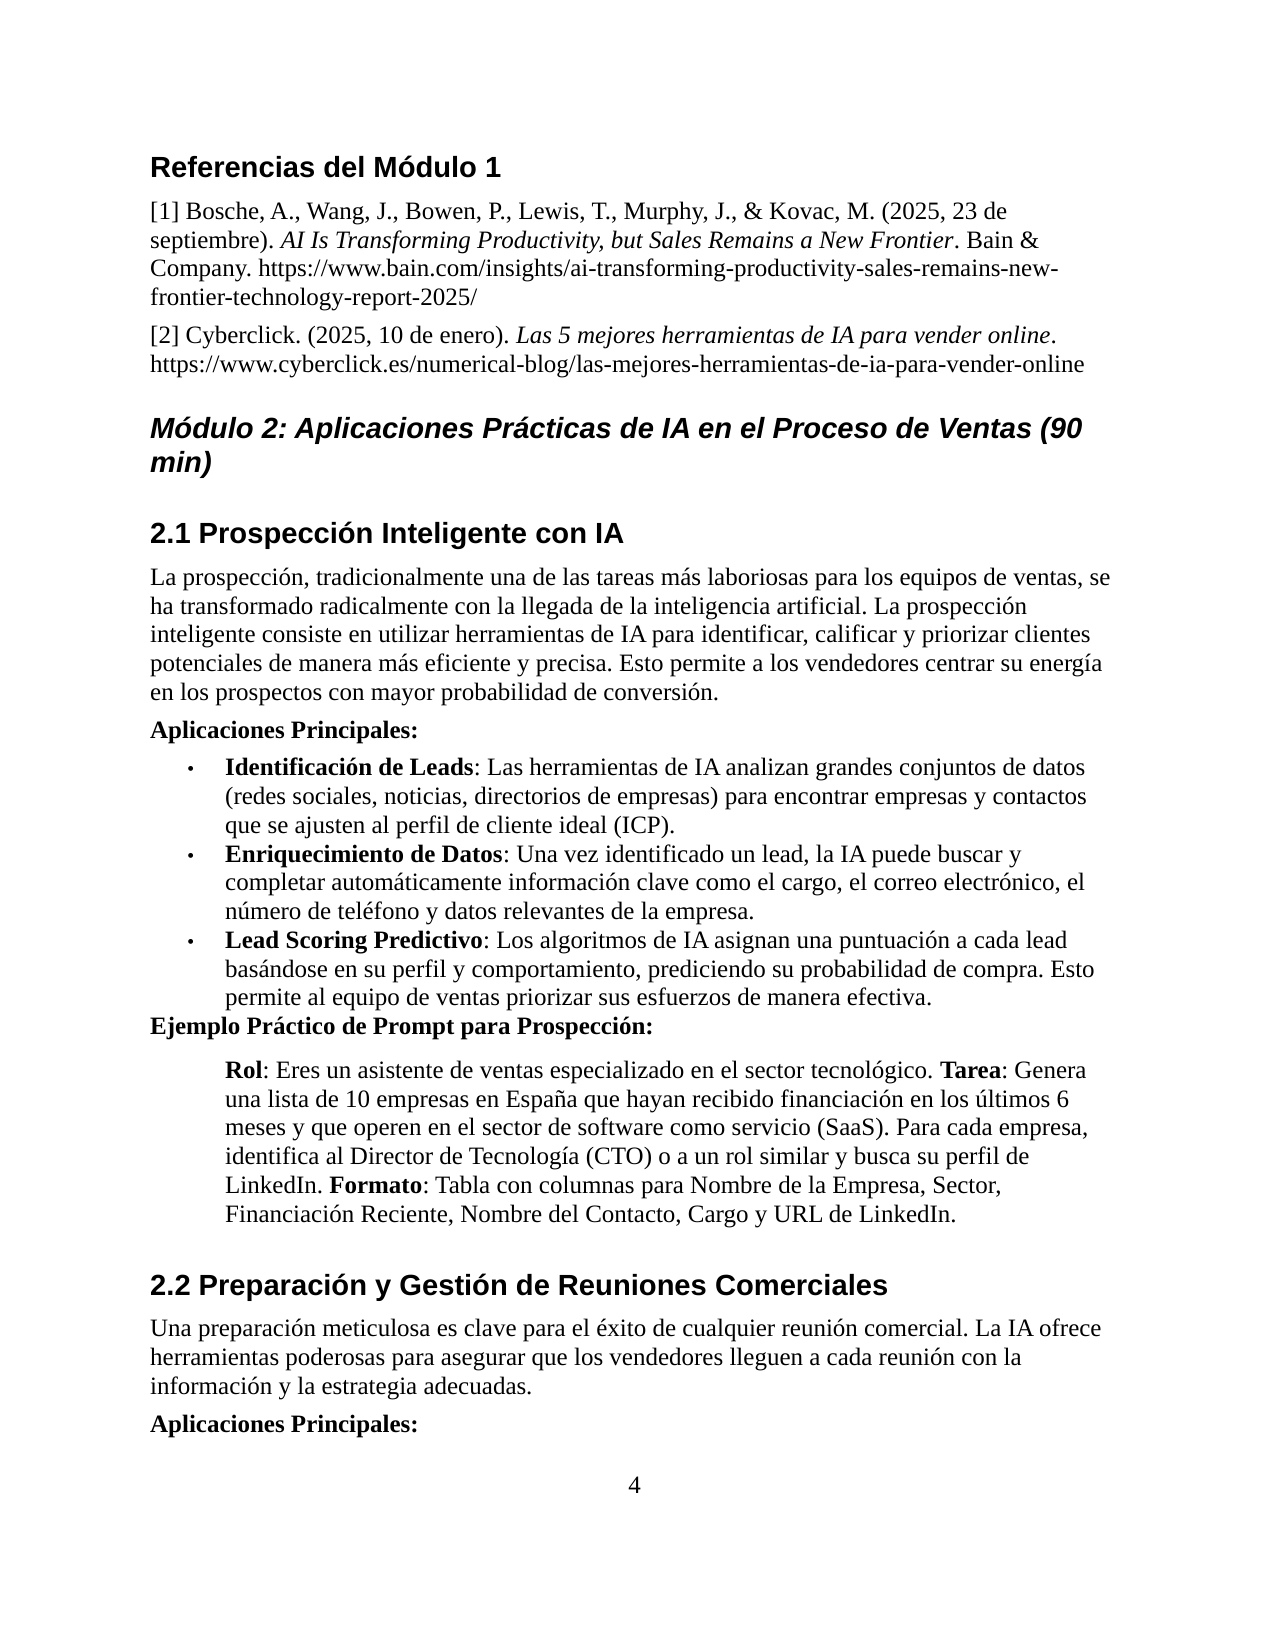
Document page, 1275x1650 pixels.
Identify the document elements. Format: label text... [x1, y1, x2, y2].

subtitle Referencias del Módulo 1 [150, 150, 1125, 183]
text La prospección, tradicionalmente una de las tareas más laboriosas para los equipos de ventas, se ha transformado radicalmente con la llegada de la inteligencia artificial. La prospección inteligente consiste en utilizar herramientas de IA para identificar, calificar y priorizar clientes potenciales de manera más eficiente y precisa. Esto permite a los vendedores centrar su energía en los prospectos con mayor probabilidad de conversión. [150, 562, 1125, 706]
text [1] Bosche, A., Wang, J., Bowen, P., Lewis, T., Murphy, J., & Kovac, M. (2025, 23 de septiembre). AI Is Transforming Productivity, but Sales Remains a New Frontier. Bain & Company. https://www.bain.com/insights/ai-transforming-productivity-sales-remains-new-frontier-technology-report-2025/ [150, 196, 1125, 311]
text Una preparación meticulosa es clave para el éxito de cualquier reunión comercial. La IA ofrece herramientas poderosas para asegurar que los vendedores lleguen a cada reunión con la información y la estrategia adecuadas. [150, 1313, 1125, 1400]
subtitle Módulo 2: Aplicaciones Prácticas de IA en el Proceso de Ventas (90 min) [150, 411, 1125, 478]
list Identificación de Leads: Las herramientas de IA analizan grandes conjuntos de datos (redes sociales, noticias, directorios de empresas) para encontrar empresas y contactos que se ajusten al perfil de cliente ideal (ICP). [187, 752, 1125, 839]
subtitle 2.2 Preparación y Gestión de Reuniones Comerciales [150, 1267, 1125, 1301]
list Enriquecimiento de Datos: Una vez identificado un lead, la IA puede buscar y completar automáticamente información clave como el cargo, el correo electrónico, el número de teléfono y datos relevantes de la empresa. [187, 839, 1125, 925]
subtitle 2.1 Prospección Inteligente con IA [150, 516, 1125, 549]
text Ejemplo Práctico de Prompt para Prospección: [150, 1011, 1125, 1040]
text [2] Cyberclick. (2025, 10 de enero). Las 5 mejores herramientas de IA para vender online. https://www.cyberclick.es/numerical-blog/las-mejores-herramientas-de-ia-para-vender-online [150, 320, 1125, 377]
text Rol: Eres un asistente de ventas especializado en el sector tecnológico. Tarea: Genera una lista de 10 empresas en España que hayan recibido financiación en los últimos 6 meses y que operen en el sector de software como servicio (SaaS). Para cada empresa, identifica al Director de Tecnología (CTO) o a un rol similar y busca su perfil de LinkedIn. Formato: Tabla con columnas para Nombre de la Empresa, Sector, Financiación Reciente, Nombre del Contacto, Cargo y URL de LinkedIn. [225, 1055, 1125, 1227]
text Aplicaciones Principales: [150, 715, 1125, 743]
text Aplicaciones Principales: [150, 1409, 1125, 1437]
list Lead Scoring Predictivo: Los algoritmos de IA asignan una puntuación a cada lead basándose en su perfil y comportamiento, prediciendo su probabilidad de compra. Esto permite al equipo de ventas priorizar sus esfuerzos de manera efectiva. [187, 925, 1125, 1011]
